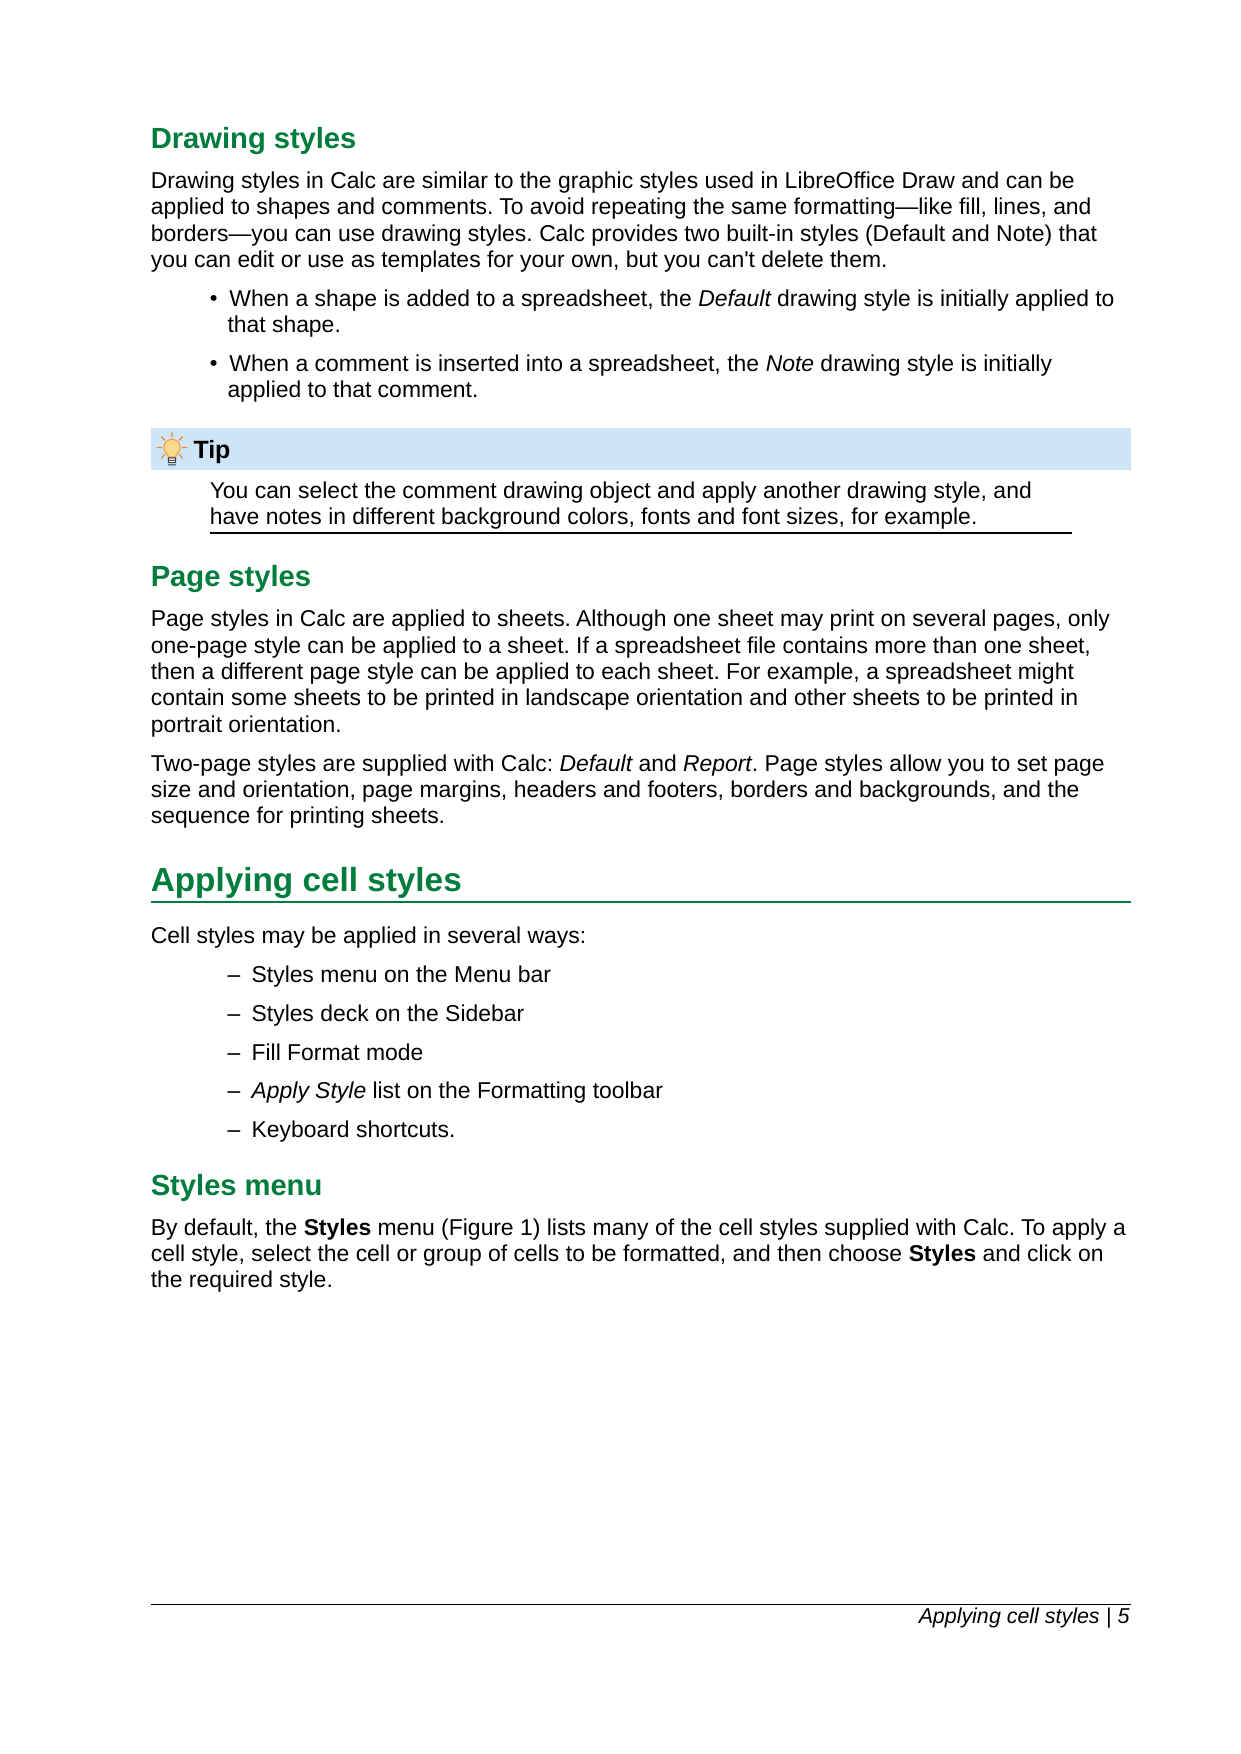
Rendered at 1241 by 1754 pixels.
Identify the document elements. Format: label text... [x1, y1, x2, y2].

list Drawing styles in Calc are similar to the graphic styles used in LibreOffice Draw and can be applied to shapes and comments. To avoid repeating the same formatting—like fill, lines, and borders—you can use drawing styles. Calc provides two built-in styles (Default and Note) that you can edit or use as templates for your own, but you can't delete them. [151, 167, 1131, 272]
subtitle Drawing styles [151, 121, 1131, 154]
subtitle Applying cell styles [151, 860, 1131, 901]
list Apply Style list on the Formatting toolbar [227, 1077, 1131, 1104]
list Fill Format mode [227, 1039, 1131, 1065]
text You can select the comment drawing object and apply another drawing style, and have notes in different background colors, fonts and font sizes, for example. [209, 477, 1072, 534]
subtitle Styles menu [151, 1167, 1131, 1201]
list When a shape is added to a spreadsheet, the Default drawing style is initially applied to that shape. [209, 285, 1131, 338]
list Keyboard shortcuts. [227, 1116, 1131, 1143]
text Two-page styles are supplied with Calc: Default and Report. Page styles allow you to set page size and orientation, page margins, headers and footers, borders and backgrounds, and the sequence for printing sheets. [151, 749, 1131, 828]
text By default, the Styles menu (Figure 1) lists many of the cell styles supplied with Calc. To apply a cell style, select the cell or group of cells to be formatted, and then choose Styles and click on the required style. [151, 1213, 1131, 1292]
text Page styles in Calc are applied to sheets. Although one sheet may print on several pages, only one-page style can be applied to a sheet. If a spreadsheet file contains more than one sheet, then a different page style can be applied to each sheet. For example, a spreadsheet might contain some sheets to be printed in landscape orientation and other sheets to be printed in portrait orientation. [151, 605, 1131, 737]
subtitle Page styles [151, 559, 1131, 593]
text Cell styles may be applied in several ways: [151, 922, 1131, 948]
list Styles deck on the Sidebar [227, 1000, 1131, 1026]
list When a comment is inserted into a spreadsheet, the Note drawing style is initially applied to that comment. [209, 350, 1131, 403]
subtitle Tip [193, 428, 1131, 470]
list Styles menu on the Menu bar [227, 961, 1131, 987]
